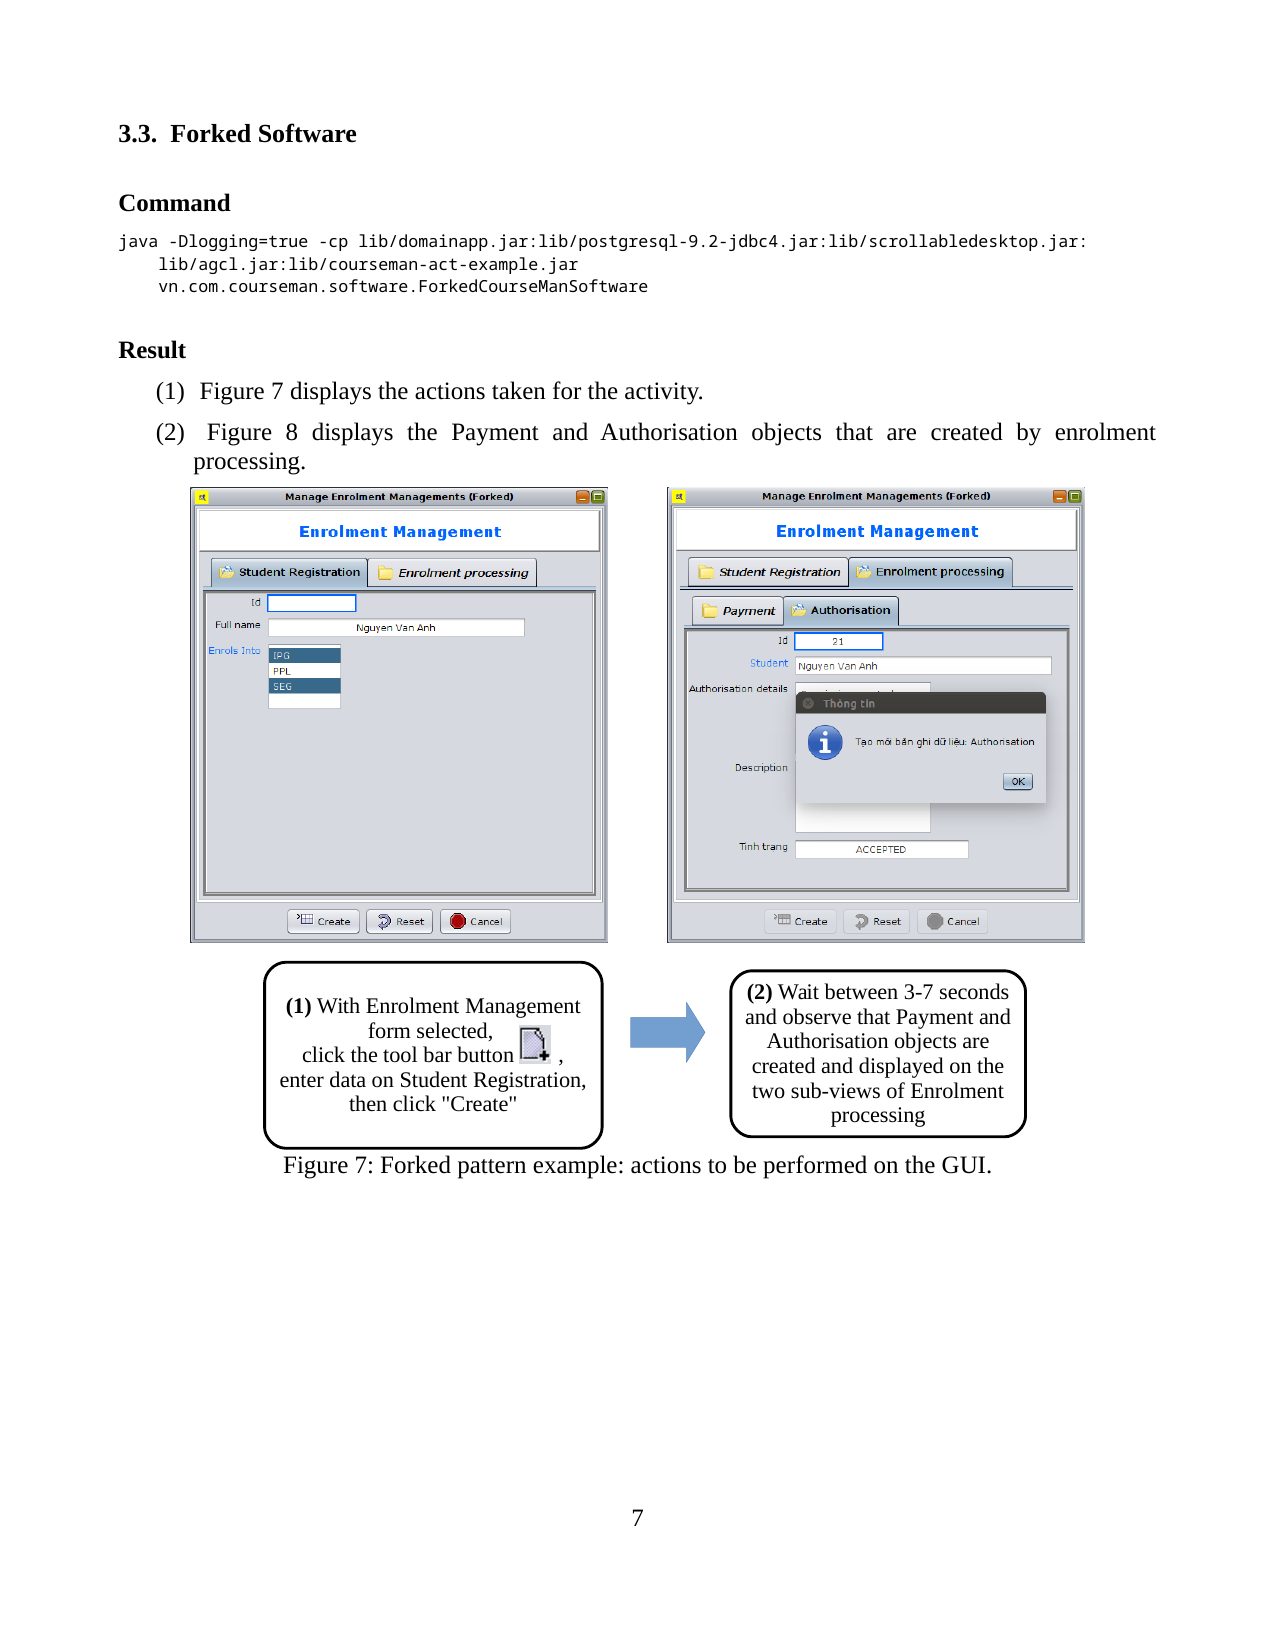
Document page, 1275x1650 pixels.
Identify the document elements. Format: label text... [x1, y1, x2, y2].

list Figure 7 displays the actions taken for the activity. [156, 376, 1157, 405]
subtitle Result [118, 335, 1157, 364]
subtitle Command [118, 188, 1157, 217]
text java -Dlogging=true -cp lib/domainapp.jar:lib/postgresql-9.2-jdbc4.jar:lib/scrollabledesktop.jar: lib/agcl.jar:lib/courseman-act-example.jar vn.com.courseman.software.ForkedCourseManSoftware [118, 229, 1157, 297]
text Figure 7: Forked pattern example: actions to be performed on the GUI. [190, 499, 1085, 1178]
subtitle Forked Software [118, 118, 1157, 148]
list Figure 8 displays the Payment and Authorisation objects that are created by enrolment processing. [156, 417, 1157, 475]
